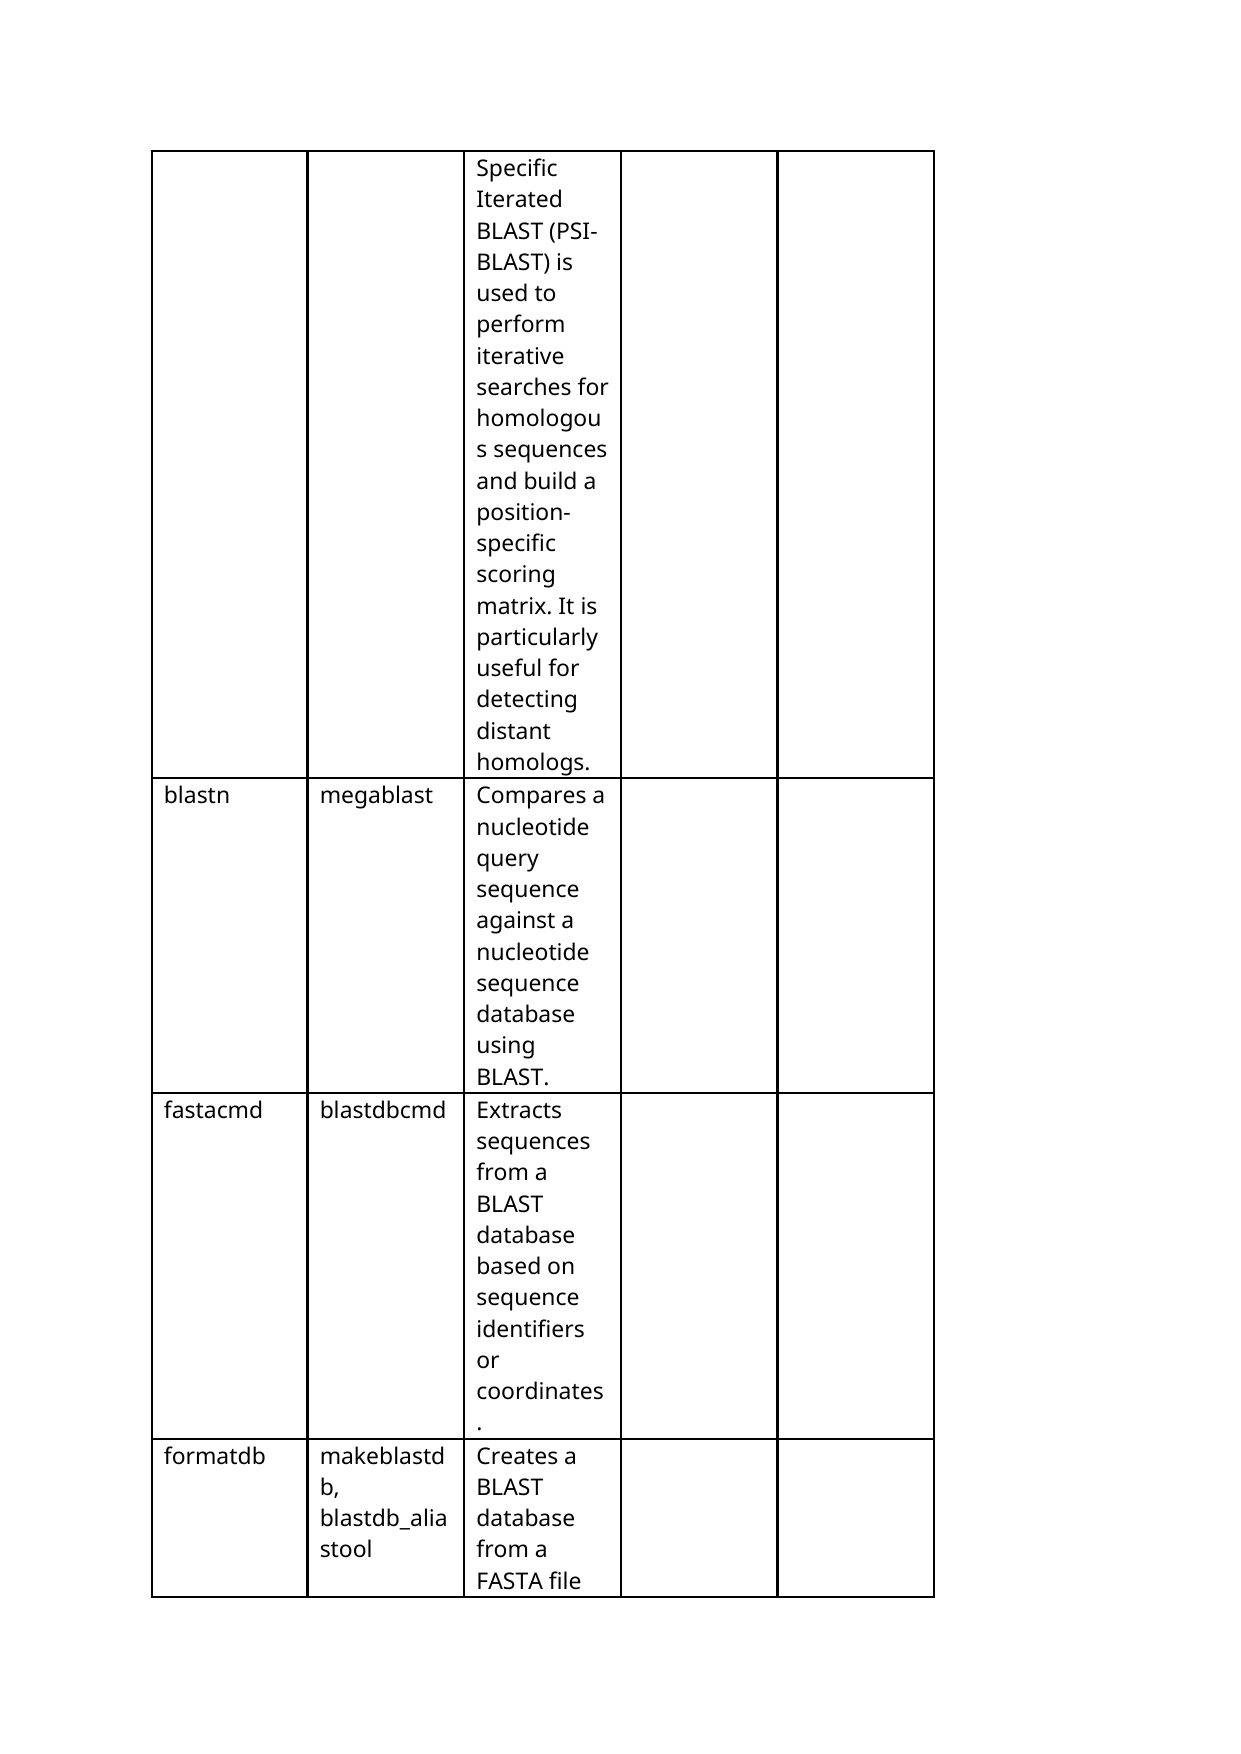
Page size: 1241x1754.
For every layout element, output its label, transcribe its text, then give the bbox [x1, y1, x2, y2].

table_cell fastacmd [153, 1094, 306, 1437]
table_cell Compares a nucleotide query sequence against a nucleotide sequence database using BLAST. [465, 779, 620, 1092]
table_cell megablast [309, 779, 463, 1092]
table_cell [153, 152, 306, 777]
table_cell blastdbcmd [309, 1094, 463, 1437]
table_cell [779, 1094, 933, 1437]
table_cell [779, 1440, 933, 1596]
table_cell [622, 779, 776, 1092]
table_cell Extracts sequences from a BLAST database based on sequence identifiers or coordinates. [465, 1094, 620, 1437]
table_cell [622, 1094, 776, 1437]
table_cell Specific Iterated BLAST (PSI-BLAST) is used to perform iterative searches for homologous sequences and build a position-specific scoring matrix. It is particularly useful for detecting distant homologs. [465, 152, 620, 777]
table_cell [779, 152, 933, 777]
table_cell [309, 152, 463, 777]
table_cell [779, 779, 933, 1092]
table_cell Creates a BLAST database from a FASTA file [465, 1440, 620, 1596]
table_cell blastn [153, 779, 306, 1092]
table_cell makeblastdb, blastdb_aliastool [309, 1440, 463, 1596]
table_cell [622, 152, 776, 777]
table_cell [622, 1440, 776, 1596]
table_cell formatdb [153, 1440, 306, 1596]
